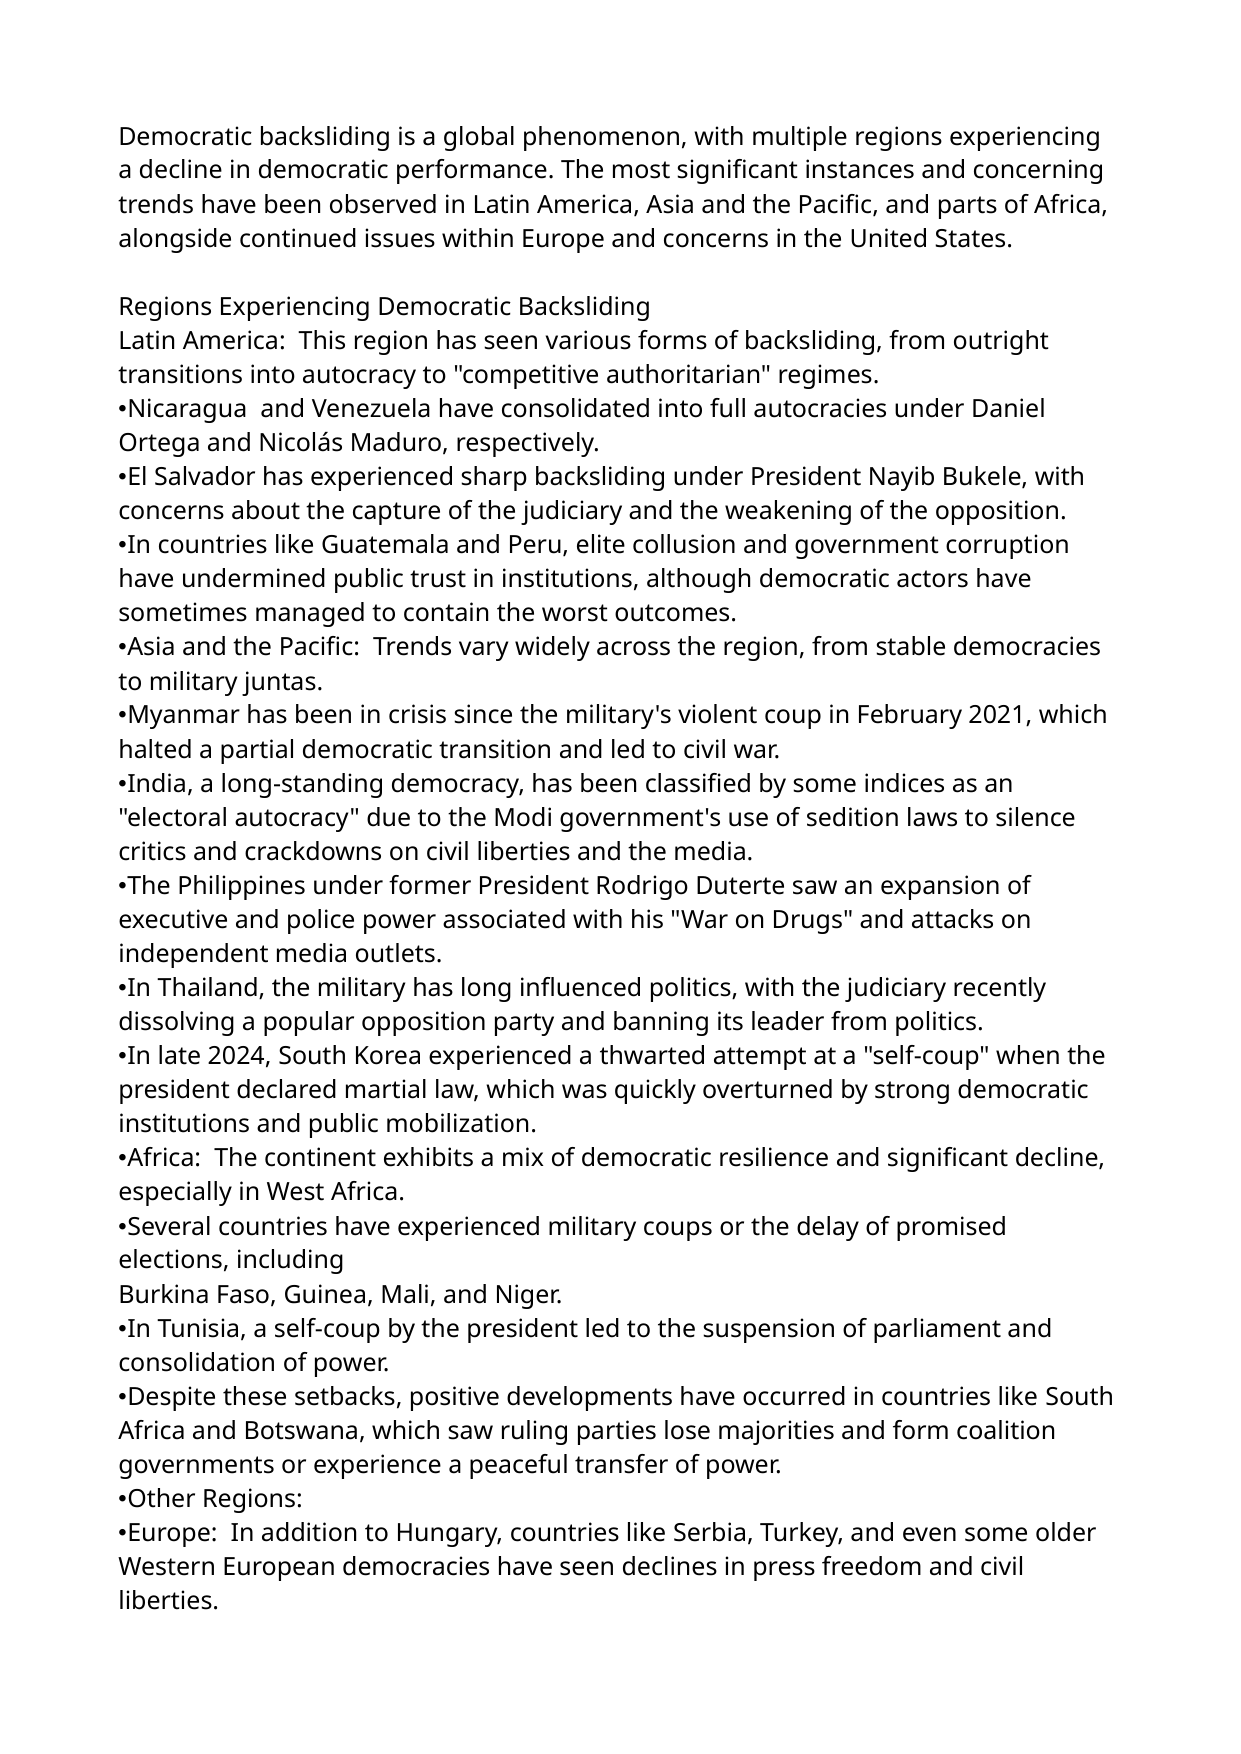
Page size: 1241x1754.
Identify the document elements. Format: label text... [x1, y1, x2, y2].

list Asia and the Pacific: Trends vary widely across the region, from stable democracies to military juntas. [118, 629, 1122, 697]
list Despite these setbacks, positive developments have occurred in countries like South Africa and Botswana, which saw ruling parties lose majorities and form coalition governments or experience a peaceful transfer of power. [118, 1378, 1122, 1481]
list Europe: In addition to Hungary, countries like Serbia, Turkey, and even some older Western European democracies have seen declines in press freedom and civil liberties. [118, 1515, 1122, 1617]
text Regions Experiencing Democratic Backsliding [118, 288, 1122, 322]
list Africa: The continent exhibits a mix of democratic resilience and significant decline, especially in West Africa. [118, 1140, 1122, 1208]
list Burkina Faso, Guinea, Mali, and Niger. [118, 1276, 1122, 1310]
list In countries like Guatemala and Peru, elite collusion and government corruption have undermined public trust in institutions, although democratic actors have sometimes managed to contain the worst outcomes. [118, 527, 1122, 629]
text Latin America: This region has seen various forms of backsliding, from outright transitions into autocracy to "competitive authoritarian" regimes. [118, 322, 1122, 391]
list Several countries have experienced military coups or the delay of promised elections, including [118, 1208, 1122, 1276]
list In Thailand, the military has long influenced politics, with the judiciary recently dissolving a popular opposition party and banning its leader from politics. [118, 970, 1122, 1038]
list In late 2024, South Korea experienced a thwarted attempt at a "self-coup" when the president declared martial law, which was quickly overturned by strong democratic institutions and public mobilization. [118, 1038, 1122, 1140]
text Democratic backsliding is a global phenomenon, with multiple regions experiencing a decline in democratic performance. The most significant instances and concerning trends have been observed in Latin America, Asia and the Pacific, and parts of Africa, alongside continued issues within Europe and concerns in the United States. [118, 118, 1122, 254]
list Nicaragua and Venezuela have consolidated into full autocracies under Daniel Ortega and Nicolás Maduro, respectively. [118, 391, 1122, 459]
list Other Regions: [118, 1481, 1122, 1515]
list In Tunisia, a self-coup by the president led to the suspension of parliament and consolidation of power. [118, 1310, 1122, 1378]
list The Philippines under former President Rodrigo Duterte saw an expansion of executive and police power associated with his "War on Drugs" and attacks on independent media outlets. [118, 867, 1122, 970]
list Myanmar has been in crisis since the military's violent coup in February 2021, which halted a partial democratic transition and led to civil war. [118, 697, 1122, 765]
list India, a long-standing democracy, has been classified by some indices as an "electoral autocracy" due to the Modi government's use of sedition laws to silence critics and crackdowns on civil liberties and the media. [118, 765, 1122, 867]
list El Salvador has experienced sharp backsliding under President Nayib Bukele, with concerns about the capture of the judiciary and the weakening of the opposition. [118, 459, 1122, 527]
